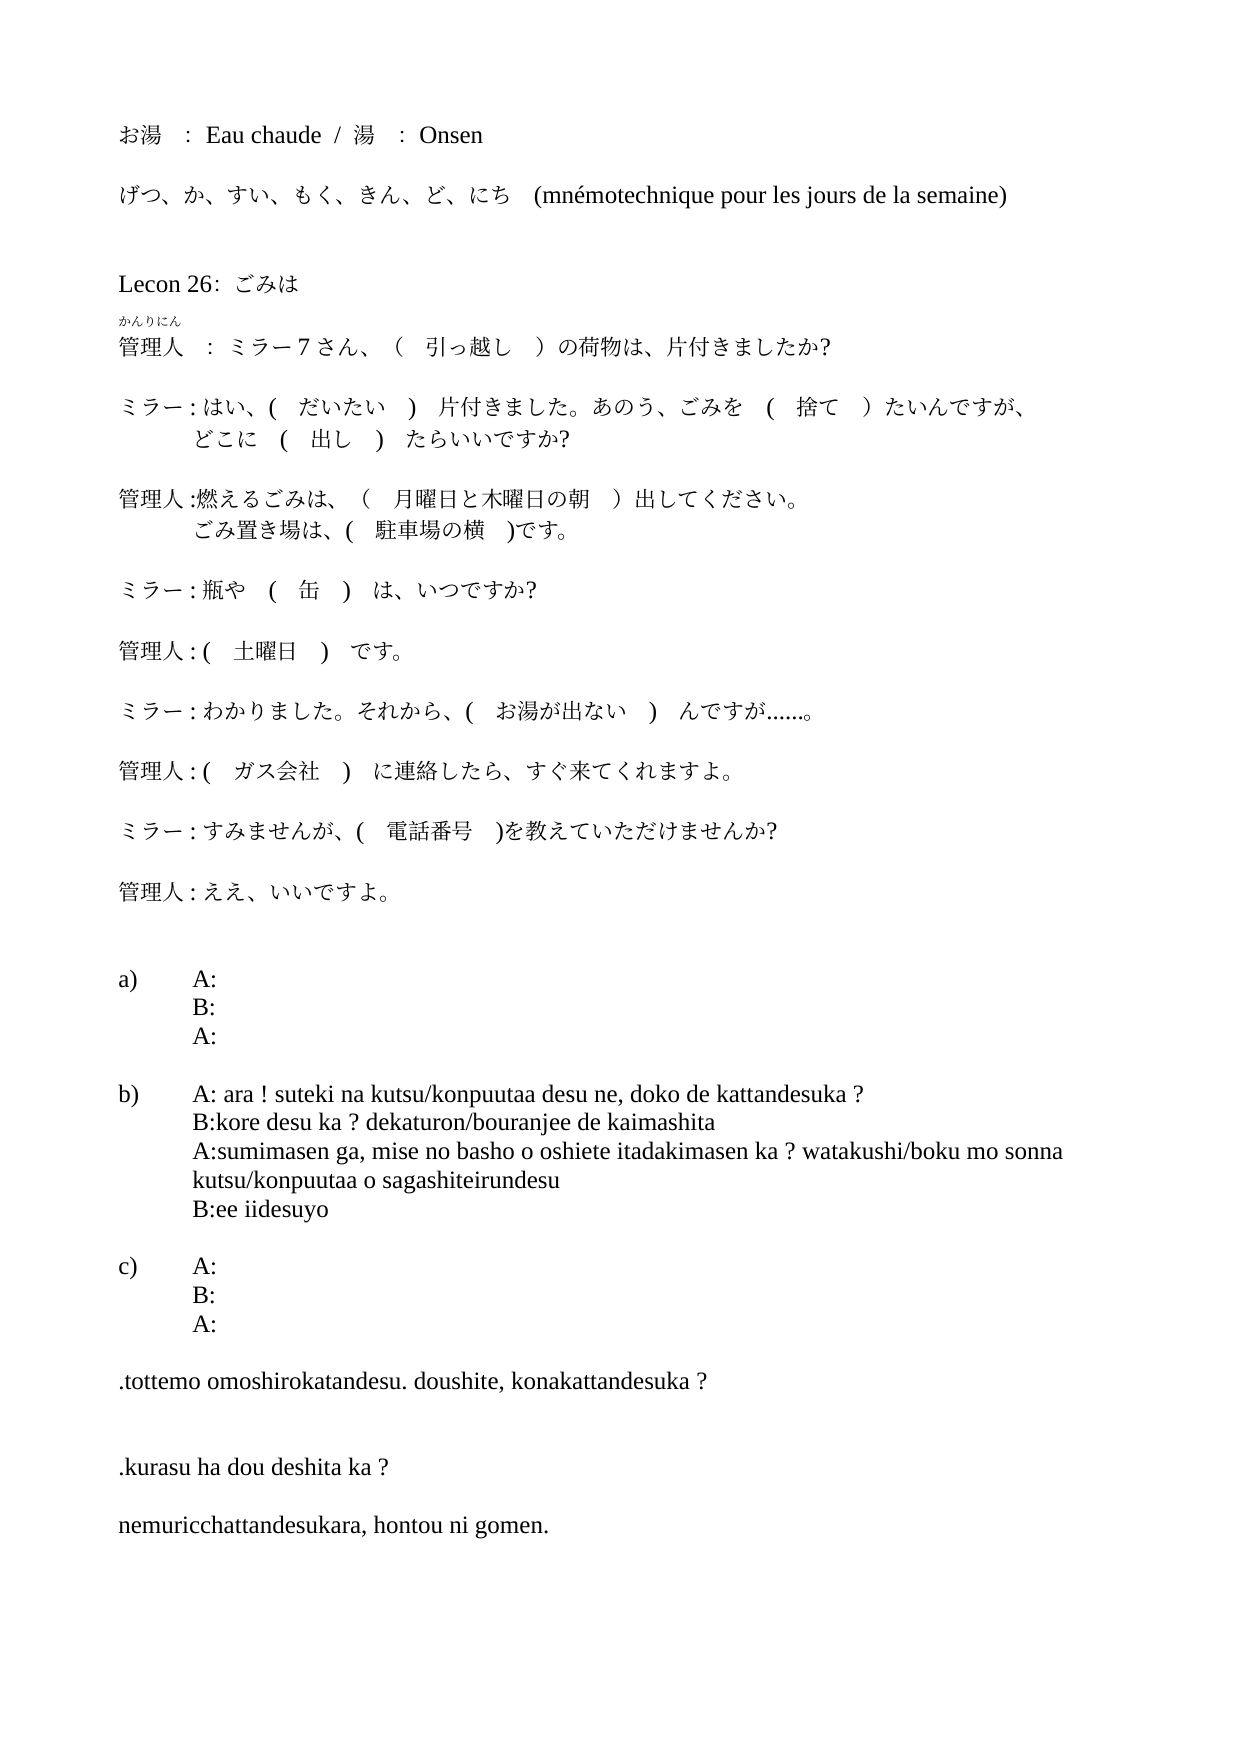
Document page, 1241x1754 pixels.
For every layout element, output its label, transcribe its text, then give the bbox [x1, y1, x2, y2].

text ミラー : わかりました。それから、( お湯が出ない ) んですが......。 [118, 694, 1122, 726]
text 管理人 :燃えるごみは、（ 月曜日と木曜日の朝 ）出してください。 [118, 482, 1122, 513]
text B:ee iidesuyo [118, 1194, 1122, 1222]
text Lecon 26：ごみは [118, 267, 1122, 299]
text お湯 ：Eau chaude / 湯 ：Onsen [118, 118, 1122, 149]
text A: [118, 1021, 1122, 1050]
text c) A: [118, 1251, 1122, 1280]
text .tottemo omoshirokatandesu. doushite, konakattandesuka ? [118, 1366, 1122, 1395]
text 管理人 : ( ガス会社 ) に連絡したら、すぐ来てくれますよ。 [118, 754, 1122, 786]
text A: [118, 1309, 1122, 1337]
text ミラー : はい、( だいたい ) 片付きました。あのう、ごみを ( 捨て ）たいんですが、 [118, 390, 1122, 422]
text 管理人 : ええ、いいですよ。 [118, 875, 1122, 906]
text .kurasu ha dou deshita ka ? [118, 1452, 1122, 1481]
text 管理人 : ( 土曜日 ) です。 [118, 634, 1122, 665]
text nemuricchattandesukara, hontou ni gomen. [118, 1510, 1122, 1539]
text B: [118, 992, 1122, 1021]
text A:sumimasen ga, mise no basho o oshiete itadakimasen ka ? watakushi/boku mo sonna kutsu/konpuutaa o sagashiteirundesu [118, 1136, 1122, 1194]
text げつ、か、すい、もく、きん、ど、にち (mnémotechnique pour les jours de la semaine) [118, 178, 1122, 210]
text ごみ置き場は、( 駐車場の横 )です。 [118, 513, 1122, 545]
text かんりにん [118, 299, 1122, 330]
text B: [118, 1280, 1122, 1309]
text ミラー : すみませんが、( 電話番号 )を教えていただけませんか? [118, 814, 1122, 846]
text b) A: ara ! suteki na kutsu/konpuutaa desu ne, doko de kattandesuka ? [118, 1079, 1122, 1107]
text B:kore desu ka ? dekaturon/bouranjee de kaimashita [118, 1107, 1122, 1136]
text ミラー : 瓶や ( 缶 ) は、いつですか? [118, 574, 1122, 605]
text a) A: [118, 964, 1122, 992]
text 管理人 ：ミラー7さん、（ 引っ越し ）の荷物は、片付きましたか? [118, 330, 1122, 362]
text どこに ( 出し ) たらいいですか? [118, 422, 1122, 453]
